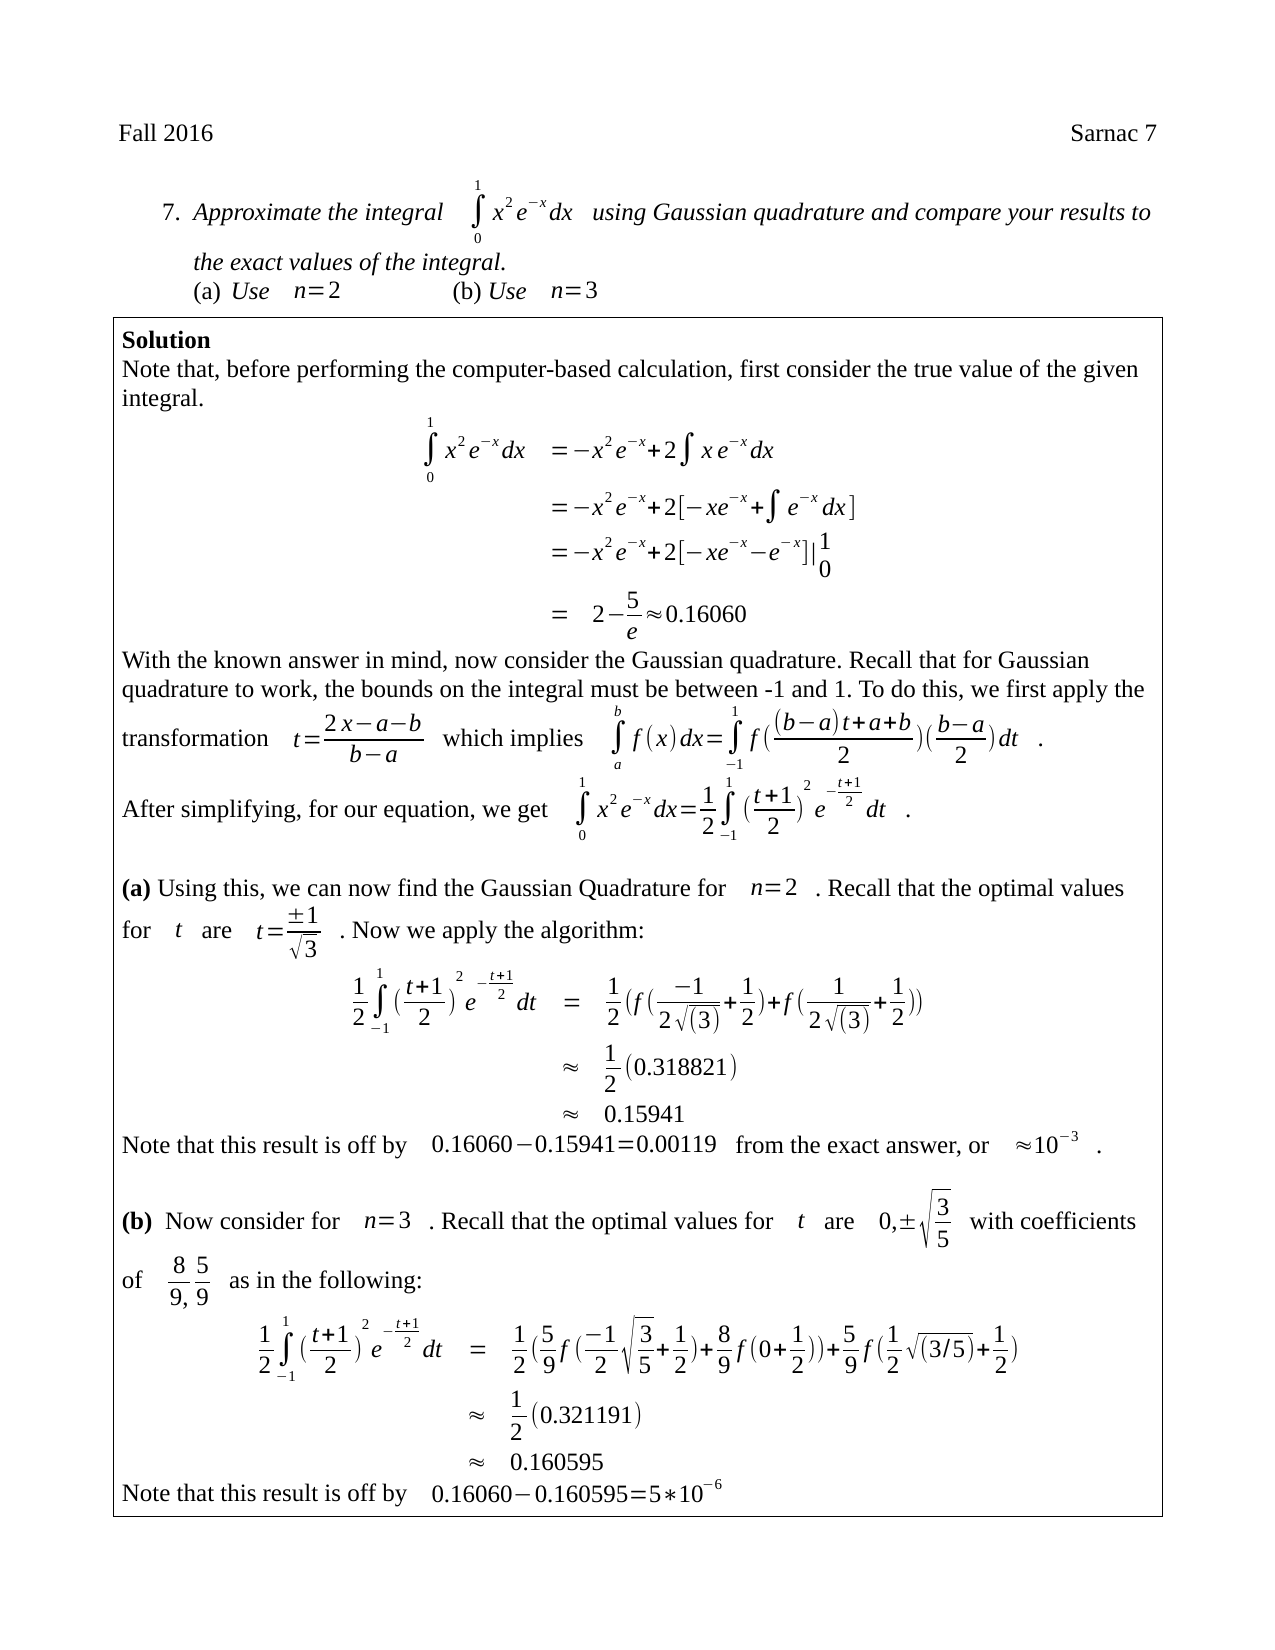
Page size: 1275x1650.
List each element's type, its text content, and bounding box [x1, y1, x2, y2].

text Note that this result is off by from the exact answer, or . [122, 1127, 1153, 1159]
text (a) Using this, we can now find the Gaussian Quadrature for . Recall that the optimal values for are . Now we apply the algorithm: [122, 873, 1153, 963]
list Approximate the integral using Gaussian quadrature and compare your results to the exact values of the integral. [156, 176, 1157, 276]
text With the known answer in mind, now consider the Gaussian quadrature. Recall that for Gaussian quadrature to work, the bounds on the integral must be between -1 and 1. To do this, we first apply the transformation which implies . [122, 645, 1153, 773]
text After simplifying, for our equation, we get . [122, 773, 1153, 844]
text (b) Now consider for . Recall that the optimal values for are with coefficients of as in the following: [122, 1188, 1153, 1311]
list Use (b) Use [193, 276, 1157, 305]
text Solution [122, 326, 1153, 354]
text Note that, before performing the computer-based calculation, first consider the true value of the given integral. [122, 354, 1153, 412]
text Note that this result is off by [122, 1475, 1153, 1507]
